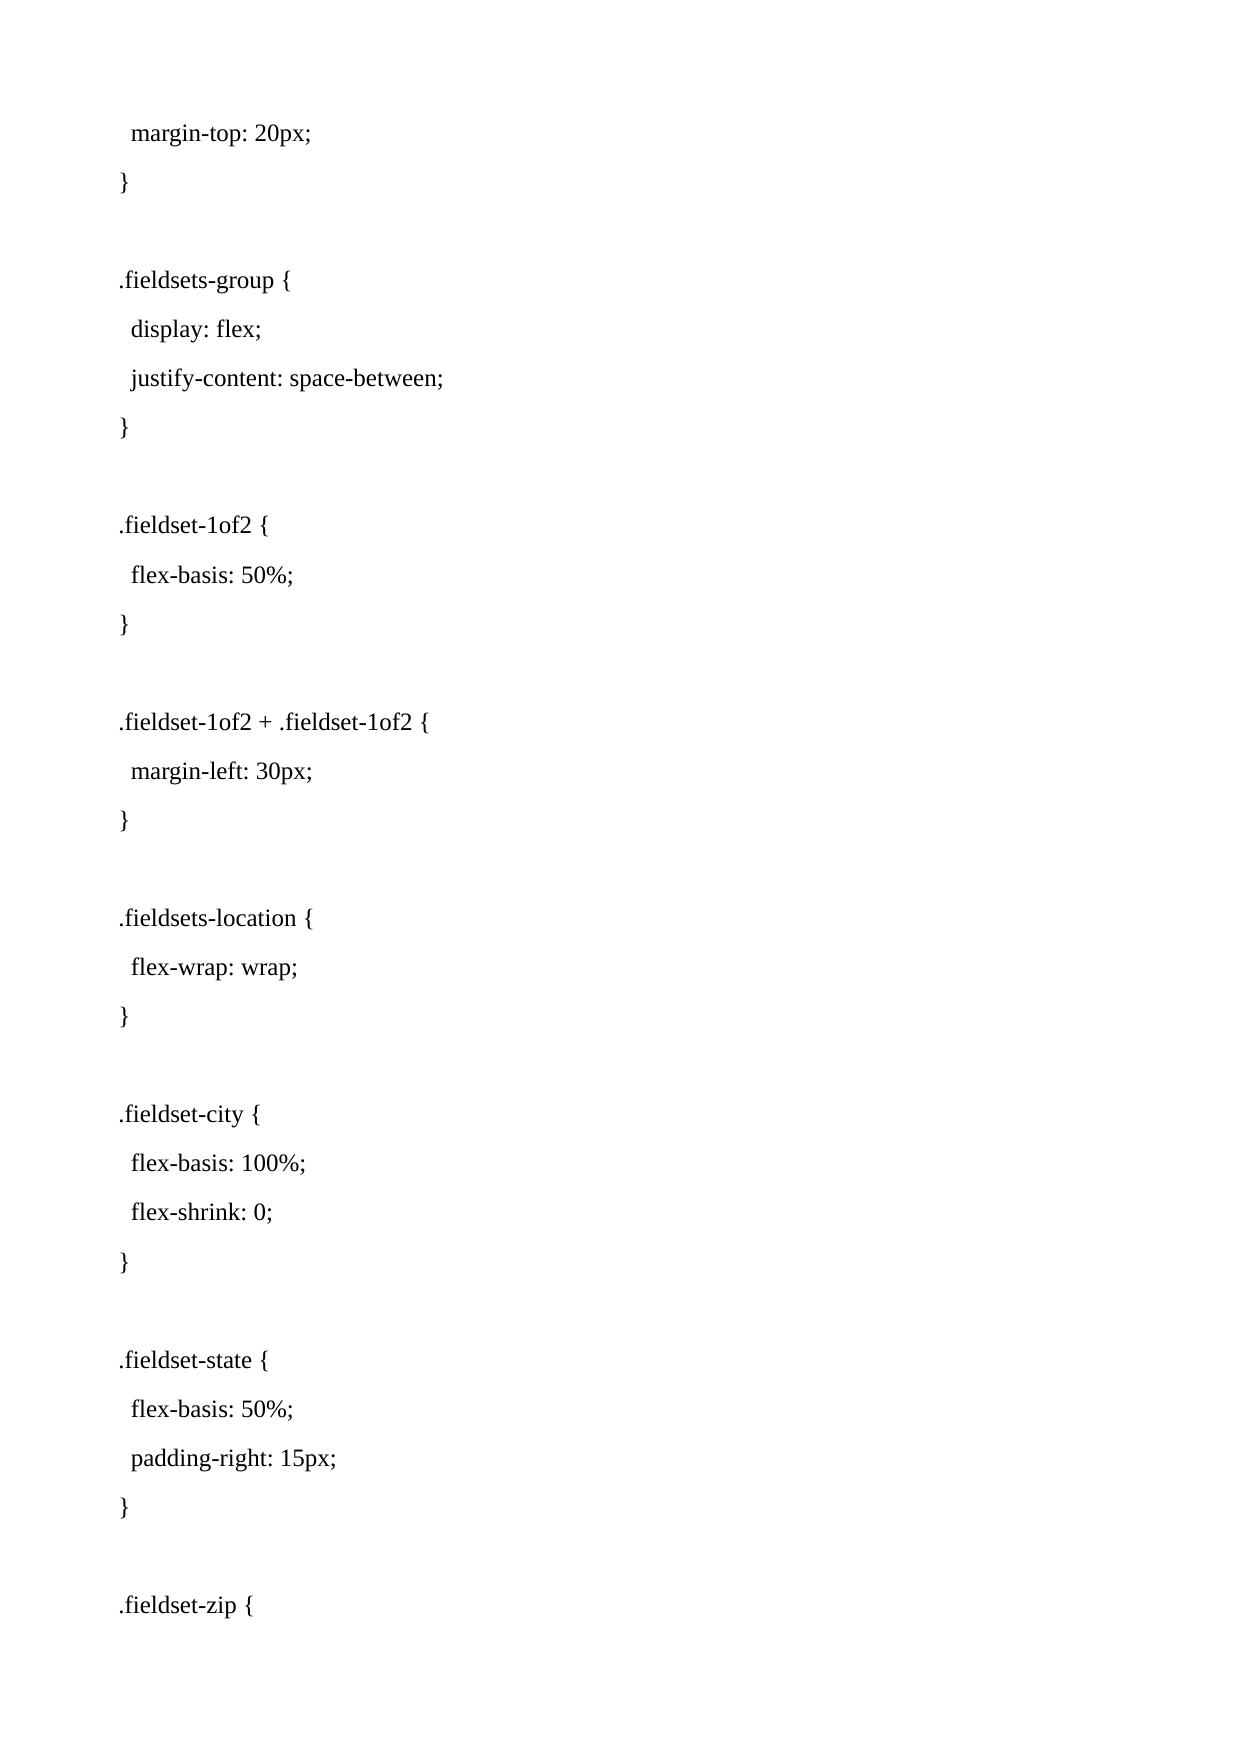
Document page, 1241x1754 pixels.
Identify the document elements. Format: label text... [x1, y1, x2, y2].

text } [118, 1001, 1122, 1030]
text } [118, 805, 1122, 834]
text flex-shrink: 0; [118, 1197, 1122, 1226]
text padding-right: 15px; [118, 1443, 1122, 1472]
text margin-left: 30px; [118, 756, 1122, 785]
text margin-top: 20px; [118, 118, 1122, 147]
text flex-basis: 50%; [118, 560, 1122, 588]
text .fieldsets-group { [118, 265, 1122, 294]
text flex-basis: 50%; [118, 1394, 1122, 1422]
text .fieldset-state { [118, 1345, 1122, 1373]
text } [118, 609, 1122, 637]
text .fieldset-city { [118, 1099, 1122, 1128]
text .fieldsets-location { [118, 903, 1122, 932]
text display: flex; [118, 314, 1122, 343]
text } [118, 167, 1122, 196]
text .fieldset-1of2 { [118, 511, 1122, 539]
text flex-wrap: wrap; [118, 952, 1122, 981]
text } [118, 1492, 1122, 1521]
text flex-basis: 100%; [118, 1148, 1122, 1177]
text } [118, 1247, 1122, 1275]
text .fieldset-zip { [118, 1590, 1122, 1619]
text justify-content: space-between; [118, 363, 1122, 392]
text } [118, 412, 1122, 441]
text .fieldset-1of2 + .fieldset-1of2 { [118, 707, 1122, 736]
